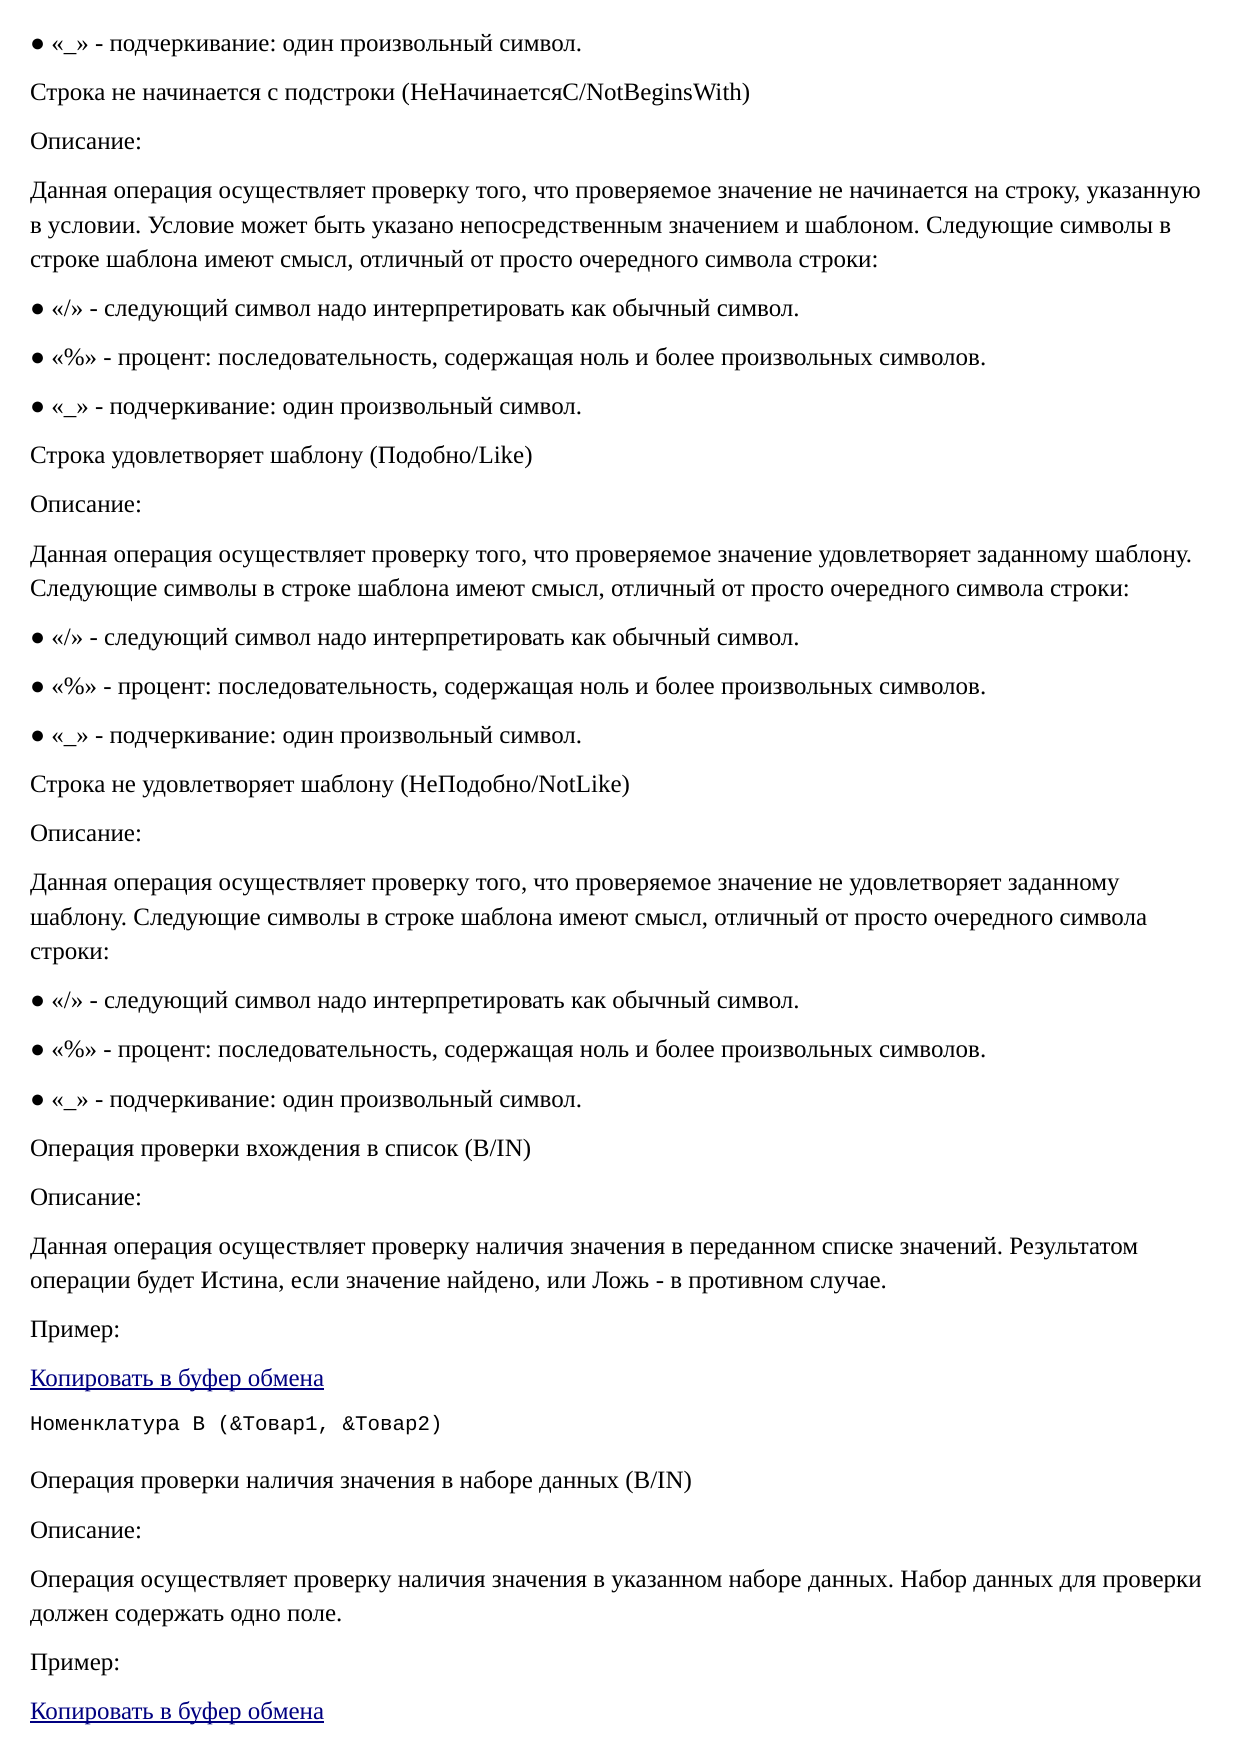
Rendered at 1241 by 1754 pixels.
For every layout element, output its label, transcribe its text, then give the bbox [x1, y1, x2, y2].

text ● «_» ‑ подчеркивание: один произвольный символ. [30, 391, 1211, 420]
text ● «/» ‑ следующий символ надо интерпретировать как обычный символ. [30, 622, 1211, 651]
text Данная операция осуществляет проверку наличия значения в переданном списке значений. Результатом операции будет Истина, если значение найдено, или Ложь ‑ в противном случае. [30, 1231, 1211, 1294]
text Копировать в буфер обмена [30, 1363, 1211, 1392]
text Операция проверки наличия значения в наборе данных (В/IN) [30, 1466, 1211, 1494]
text Номенклатура В (&Товар1, &Товар2) [30, 1412, 1211, 1436]
text Строка не удовлетворяет шаблону (НеПодобно/NotLike) [30, 769, 1211, 798]
text Строка не начинается с подстроки (НеНачинаетсяС/NotBeginsWith) [30, 77, 1211, 106]
text ● «_» ‑ подчеркивание: один произвольный символ. [30, 720, 1211, 749]
text Пример: [30, 1314, 1211, 1343]
text Операция осуществляет проверку наличия значения в указанном наборе данных. Набор данных для проверки должен содержать одно поле. [30, 1564, 1211, 1627]
text ● «_» ‑ подчеркивание: один произвольный символ. [30, 1084, 1211, 1112]
text ● «_» ‑ подчеркивание: один произвольный символ. [30, 28, 1211, 57]
text Описание: [30, 818, 1211, 847]
text Строка удовлетворяет шаблону (Подобно/Like) [30, 441, 1211, 469]
text Данная операция осуществляет проверку того, что проверяемое значение не удовлетворяет заданному шаблону. Следующие символы в строке шаблона имеют смысл, отличный от просто очередного символа строки: [30, 867, 1211, 965]
text ● «%» ‑ процент: последовательность, содержащая ноль и более произвольных символов. [30, 342, 1211, 371]
text Данная операция осуществляет проверку того, что проверяемое значение удовлетворяет заданному шаблону. Следующие символы в строке шаблона имеют смысл, отличный от просто очередного символа строки: [30, 539, 1211, 602]
text ● «/» ‑ следующий символ надо интерпретировать как обычный символ. [30, 986, 1211, 1014]
text Операция проверки вхождения в список (В/IN) [30, 1133, 1211, 1161]
text Копировать в буфер обмена [30, 1696, 1211, 1725]
text Пример: [30, 1647, 1211, 1676]
text ● «%» ‑ процент: последовательность, содержащая ноль и более произвольных символов. [30, 1034, 1211, 1063]
text Описание: [30, 126, 1211, 155]
text Описание: [30, 1182, 1211, 1211]
text ● «%» ‑ процент: последовательность, содержащая ноль и более произвольных символов. [30, 671, 1211, 700]
text Описание: [30, 1515, 1211, 1543]
text Описание: [30, 489, 1211, 518]
text Данная операция осуществляет проверку того, что проверяемое значение не начинается на строку, указанную в условии. Условие может быть указано непосредственным значением и шаблоном. Следующие символы в строке шаблона имеют смысл, отличный от просто очередного символа строки: [30, 175, 1211, 273]
text ● «/» ‑ следующий символ надо интерпретировать как обычный символ. [30, 293, 1211, 322]
